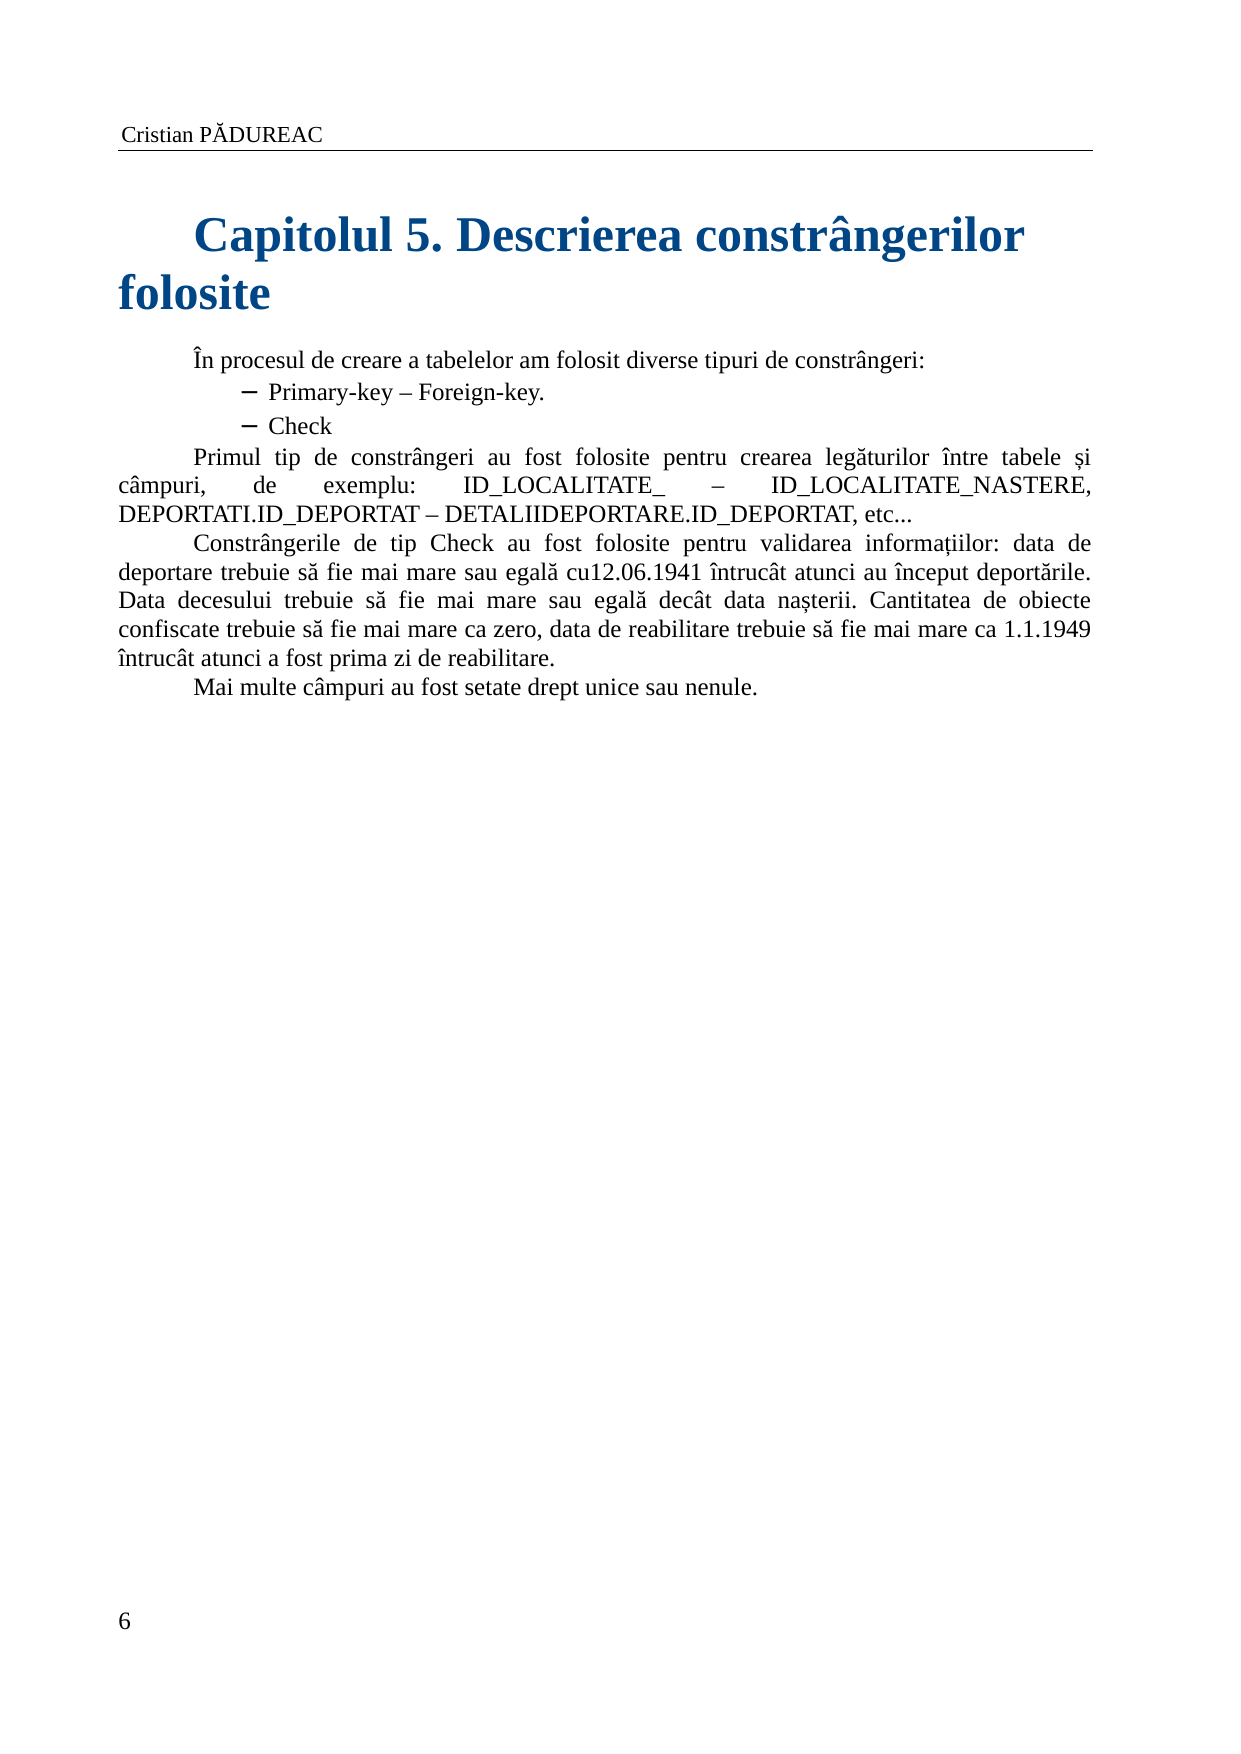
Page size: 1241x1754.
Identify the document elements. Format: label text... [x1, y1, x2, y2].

text Constrângerile de tip Check au fost folosite pentru validarea informațiilor: data de deportare trebuie să fie mai mare sau egală cu12.06.1941 întrucât atunci au început deportările. Data decesului trebuie să fie mai mare sau egală decât data nașterii. Cantitatea de obiecte confiscate trebuie să fie mai mare ca zero, data de reabilitare trebuie să fie mai mare ca 1.1.1949 întrucât atunci a fost prima zi de reabilitare. [118, 528, 1093, 672]
text Mai multe câmpuri au fost setate drept unice sau nenule. [118, 672, 1093, 700]
text În procesul de creare a tabelelor am folosit diverse tipuri de constrângeri: [118, 345, 1093, 373]
list Primary-key – Foreign-key. [249, 373, 1093, 408]
list Check [249, 408, 1093, 442]
text Primul tip de constrângeri au fost folosite pentru crearea legăturilor între tabele și câmpuri, de exemplu: ID_LOCALITATE_ – ID_LOCALITATE_NASTERE, DEPORTATI.ID_DEPORTAT – DETALIIDEPORTARE.ID_DEPORTAT, etc... [118, 442, 1093, 528]
subtitle Descrierea constrângerilor folosite [118, 205, 1093, 320]
